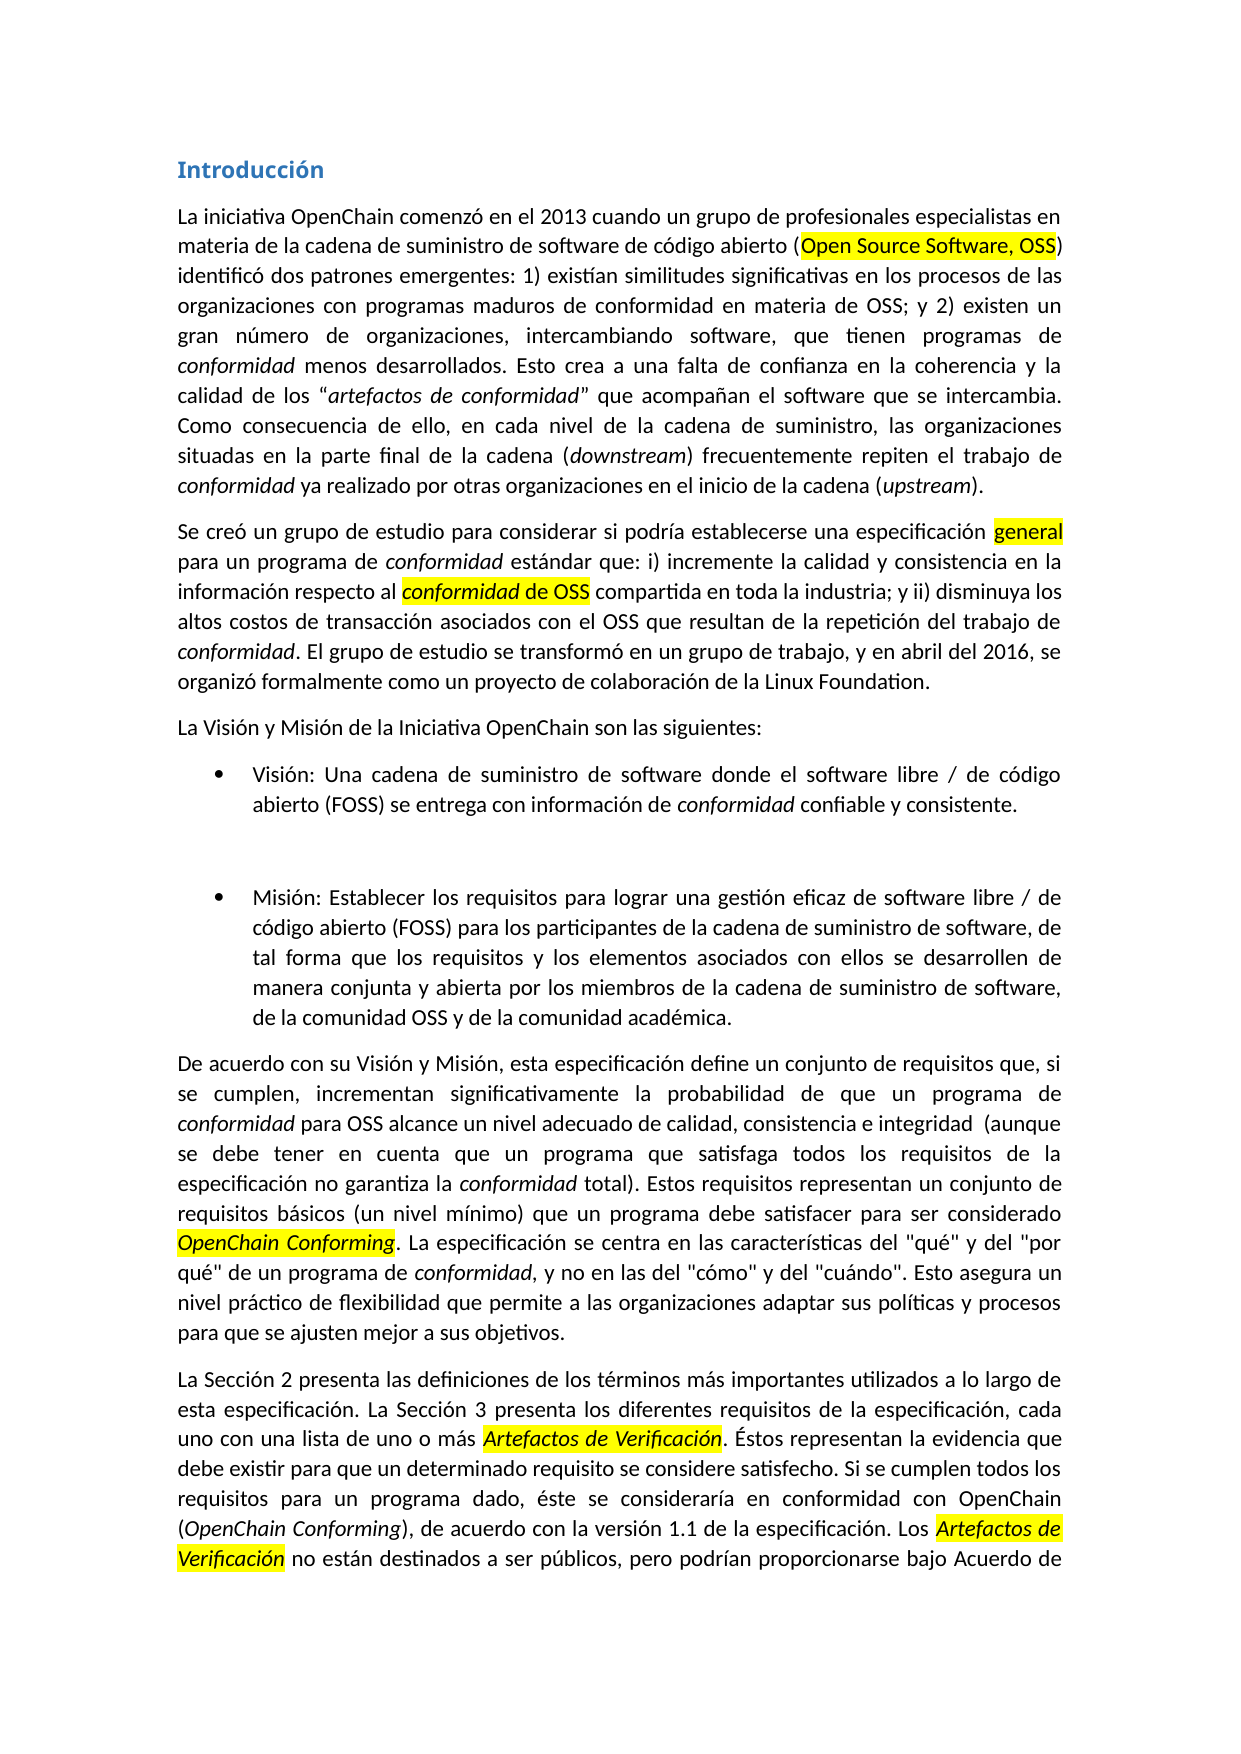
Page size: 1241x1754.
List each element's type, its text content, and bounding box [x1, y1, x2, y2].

text La iniciativa OpenChain comenzó en el 2013 cuando un grupo de profesionales especialistas en materia de la cadena de suministro de software de código abierto (Open Source Software, OSS) identificó dos patrones emergentes: 1) existían similitudes significativas en los procesos de las organizaciones con programas maduros de conformidad en materia de OSS; y 2) existen un gran número de organizaciones, intercambiando software, que tienen programas de conformidad menos desarrollados. Esto crea a una falta de confianza en la coherencia y la calidad de los “artefactos de conformidad” que acompañan el software que se intercambia. Como consecuencia de ello, en cada nivel de la cadena de suministro, las organizaciones situadas en la parte final de la cadena (downstream) frecuentemente repiten el trabajo de conformidad ya realizado por otras organizaciones en el inicio de la cadena (upstream). [177, 202, 1063, 499]
text La Sección 2 presenta las definiciones de los términos más importantes utilizados a lo largo de esta especificación. La Sección 3 presenta los diferentes requisitos de la especificación, cada uno con una lista de uno o más Artefactos de Verificación. Éstos representan la evidencia que debe existir para que un determinado requisito se considere satisfecho. Si se cumplen todos los requisitos para un programa dado, éste se consideraría en conformidad con OpenChain (OpenChain Conforming), de acuerdo con la versión 1.1 de la especificación. Los Artefactos de Verificación no están destinados a ser públicos, pero podrían proporcionarse bajo Acuerdo de [177, 1365, 1063, 1572]
text Se creó un grupo de estudio para considerar si podría establecerse una especificación general para un programa de conformidad estándar que: i) incremente la calidad y consistencia en la información respecto al conformidad de OSS compartida en toda la industria; y ii) disminuya los altos costos de transacción asociados con el OSS que resultan de la repetición del trabajo de conformidad. El grupo de estudio se transformó en un grupo de trabajo, y en abril del 2016, se organizó formalmente como un proyecto de colaboración de la Linux Foundation. [177, 517, 1063, 695]
text De acuerdo con su Visión y Misión, esta especificación define un conjunto de requisitos que, si se cumplen, incrementan significativamente la probabilidad de que un programa de conformidad para OSS alcance un nivel adecuado de calidad, consistencia e integridad (aunque se debe tener en cuenta que un programa que satisfaga todos los requisitos de la especificación no garantiza la conformidad total). Estos requisitos representan un conjunto de requisitos básicos (un nivel mínimo) que un programa debe satisfacer para ser considerado OpenChain Conforming. La especificación se centra en las características del "qué" y del "por qué" de un programa de conformidad, y no en las del "cómo" y del "cuándo". Esto asegura un nivel práctico de flexibilidad que permite a las organizaciones adaptar sus políticas y procesos para que se ajusten mejor a sus objetivos. [177, 1049, 1063, 1346]
list Visión: Una cadena de suministro de software donde el software libre / de código abierto (FOSS) se entrega con información de conformidad confiable y consistente. [215, 760, 1063, 818]
subtitle Introducción [177, 154, 1063, 185]
list Misión: Establecer los requisitos para lograr una gestión eficaz de software libre / de código abierto (FOSS) para los participantes de la cadena de suministro de software, de tal forma que los requisitos y los elementos asociados con ellos se desarrollen de manera conjunta y abierta por los miembros de la cadena de suministro de software, de la comunidad OSS y de la comunidad académica. [215, 883, 1063, 1031]
text La Visión y Misión de la Iniciativa OpenChain son las siguientes: [177, 713, 1063, 741]
